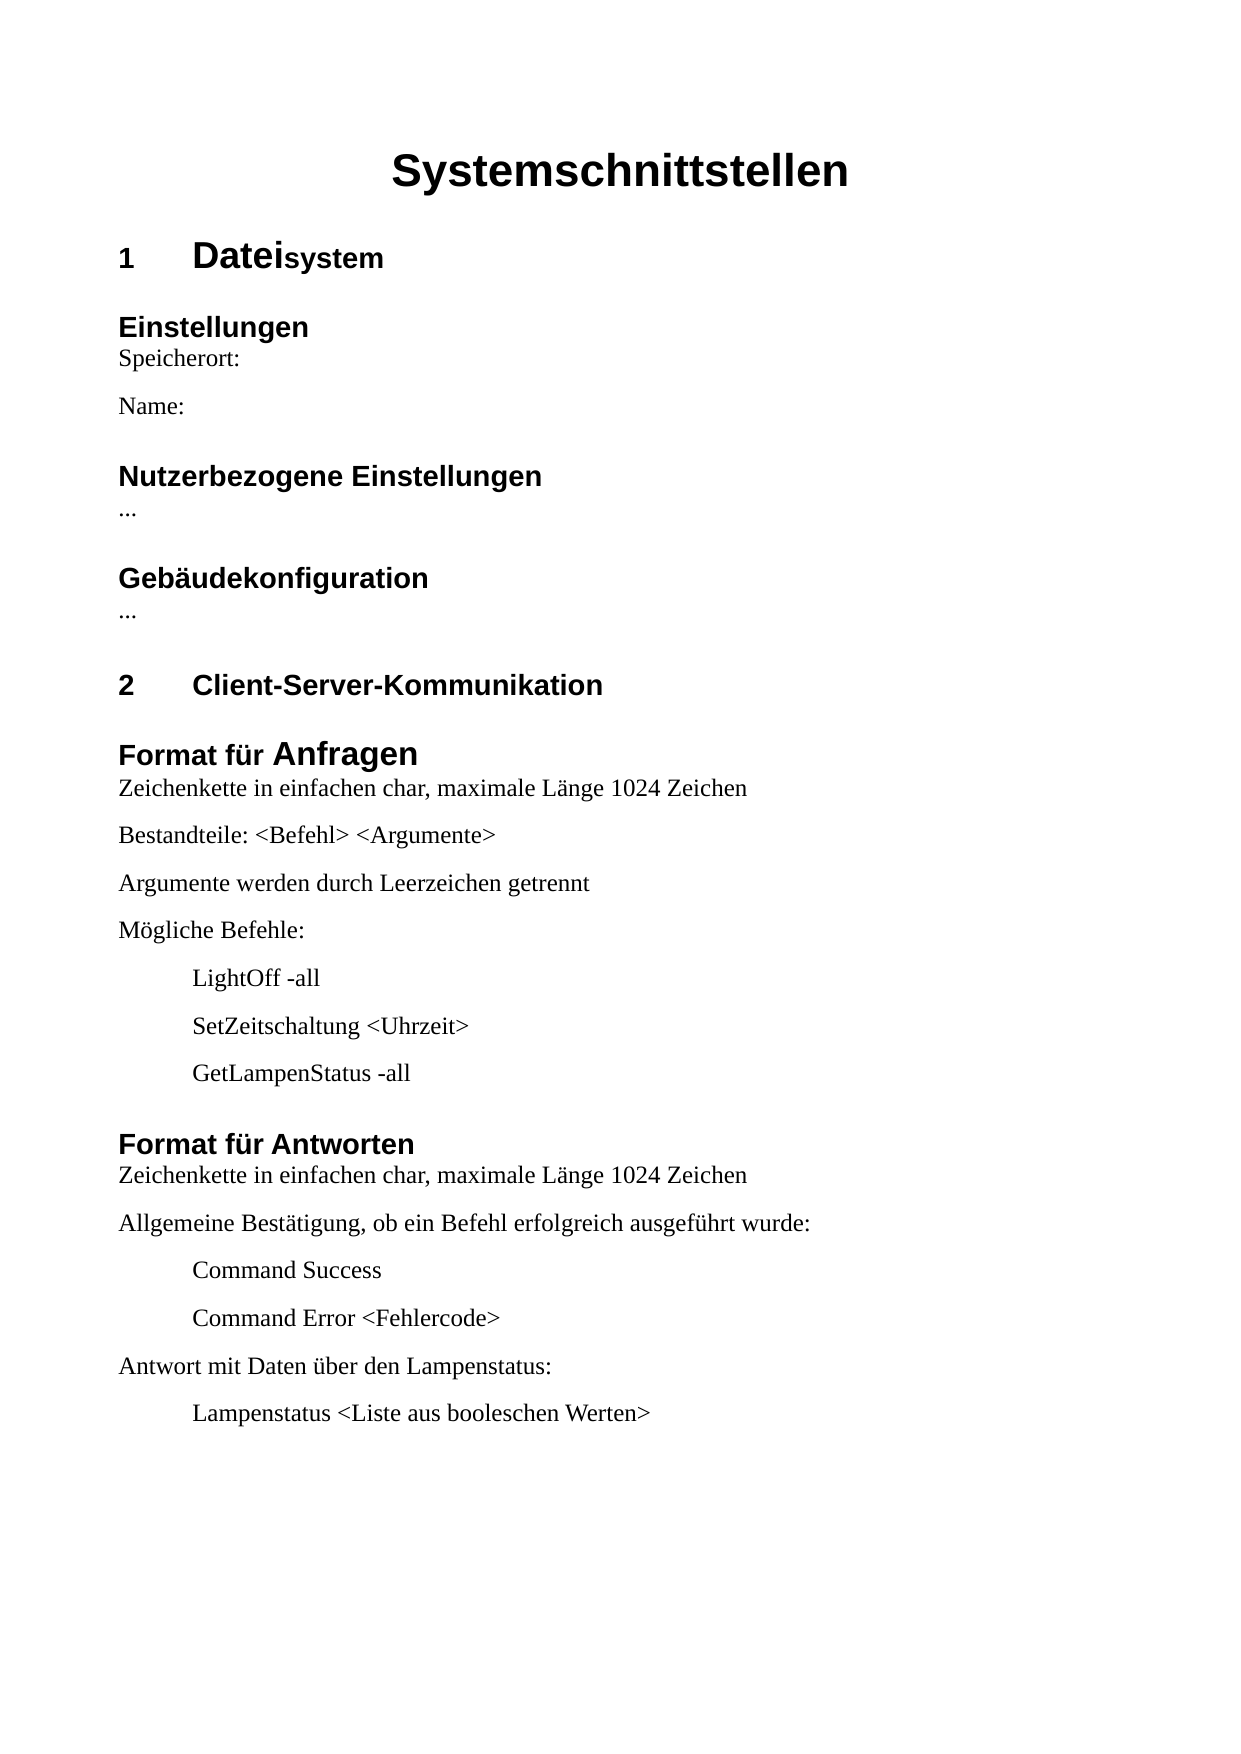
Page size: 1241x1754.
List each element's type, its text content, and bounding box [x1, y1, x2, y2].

subtitle Einstellungen [118, 310, 1122, 343]
subtitle Nutzerbezogene Einstellungen [118, 459, 1122, 493]
subtitle Client-Server-Kommunikation [118, 667, 1122, 701]
text Lampenstatus <Liste aus booleschen Werten> [118, 1398, 1122, 1427]
text Command Success [118, 1256, 1122, 1284]
text Bestandteile: <Befehl> <Argumente> [118, 820, 1122, 849]
subtitle Dateisystem [118, 233, 1122, 276]
text ... [118, 595, 1122, 624]
text Command Error <Fehlercode> [118, 1303, 1122, 1332]
subtitle Format für Antworten [118, 1127, 1122, 1160]
text LightOff -all [118, 963, 1122, 992]
text Allgemeine Bestätigung, ob ein Befehl erfolgreich ausgeführt wurde: [118, 1208, 1122, 1237]
text Mögliche Befehle: [118, 916, 1122, 944]
text Systemschnittstellen [118, 143, 1122, 196]
text Speicherort: [118, 343, 1122, 372]
text Zeichenkette in einfachen char, maximale Länge 1024 Zeichen [118, 1160, 1122, 1189]
text Antwort mit Daten über den Lampenstatus: [118, 1351, 1122, 1379]
text Argumente werden durch Leerzeichen getrennt [118, 868, 1122, 897]
subtitle Gebäudekonfiguration [118, 561, 1122, 595]
text Zeichenkette in einfachen char, maximale Länge 1024 Zeichen [118, 773, 1122, 802]
subtitle Format für Anfragen [118, 734, 1122, 773]
text ... [118, 493, 1122, 522]
text SetZeitschaltung <Uhrzeit> [192, 1011, 1122, 1039]
text GetLampenStatus -all [118, 1058, 1122, 1087]
text Name: [118, 391, 1122, 420]
